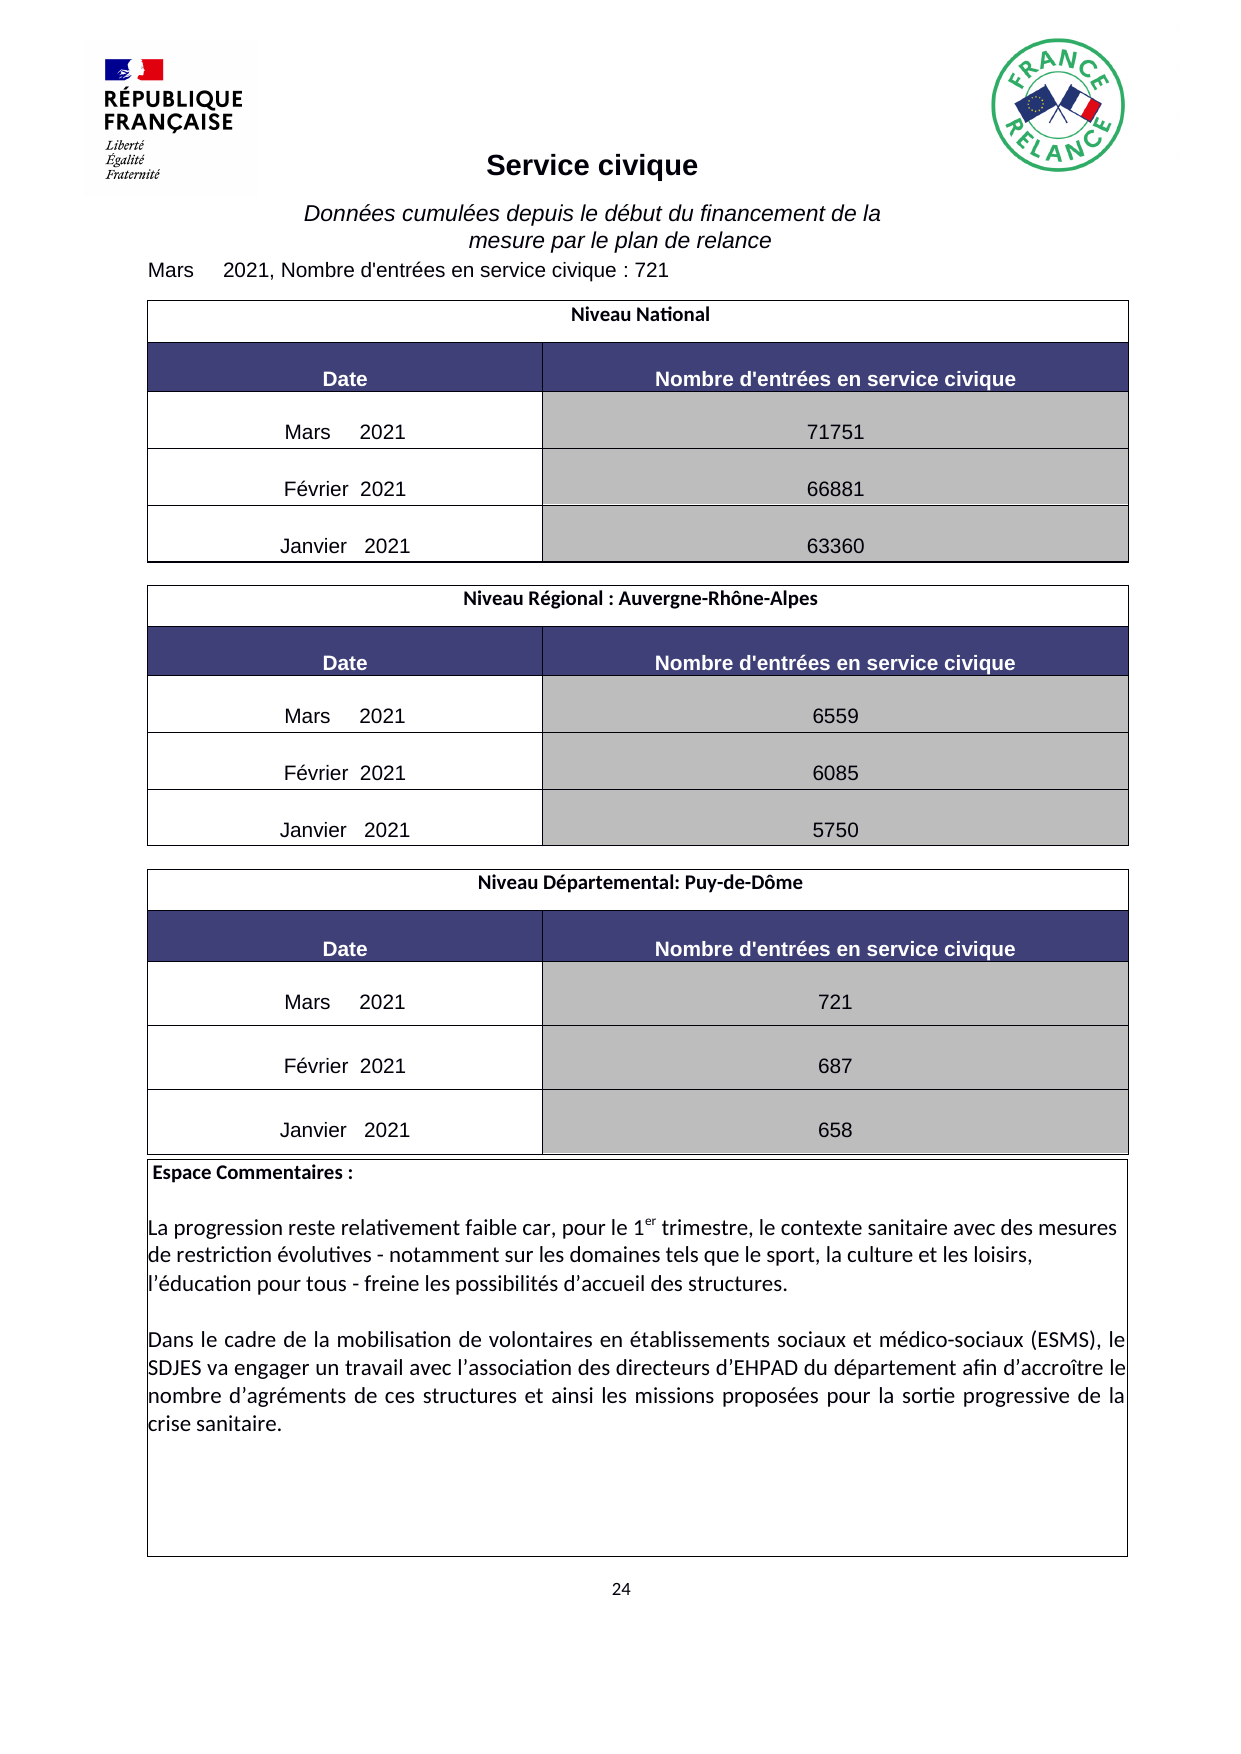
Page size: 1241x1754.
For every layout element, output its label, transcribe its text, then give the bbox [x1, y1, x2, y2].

text Mars 2021, Nombre d'entrées en service civique : 721 [148, 258, 1093, 282]
picture [84, 39, 263, 200]
table_cell Date [148, 911, 542, 961]
table_cell Mars 2021 [148, 676, 542, 732]
text Espace Commentaires : [148, 1160, 1127, 1184]
table_cell 66881 [543, 449, 1128, 504]
table_cell 6085 [543, 733, 1128, 789]
text Données cumulées depuis le début du financement de la mesure par le plan de relance [148, 200, 1093, 253]
text Dans le cadre de la mobilisation de volontaires en établissements sociaux et médico-sociaux (ESMS), le SDJES va engager un travail avec l’association des directeurs d’EHPAD du département afin d’accroître le nombre d’agréments de ces structures et ainsi les missions proposées pour la sortie progressive de la crise sanitaire. [148, 1325, 1127, 1437]
table_cell Date [148, 627, 542, 675]
text La progression reste relativement faible car, pour le 1er trimestre, le contexte sanitaire avec des mesures de restriction évolutives - notamment sur les domaines tels que le sport, la culture et les loisirs, l’éducation pour tous - freine les possibilités d’accueil des structures. [148, 1213, 1127, 1297]
table_cell 721 [543, 962, 1128, 1025]
table_cell Nombre d'entrées en service civique [543, 343, 1128, 391]
table_cell Janvier 2021 [148, 790, 542, 845]
table_cell 658 [543, 1090, 1128, 1153]
table_cell Nombre d'entrées en service civique [543, 911, 1128, 961]
table_cell 5750 [543, 790, 1128, 845]
table_cell Mars 2021 [148, 392, 542, 448]
table_cell Janvier 2021 [148, 1090, 542, 1153]
picture [926, 17, 1189, 185]
table_header Niveau National [148, 301, 1128, 342]
table_cell 687 [543, 1026, 1128, 1089]
table_cell Nombre d'entrées en service civique [543, 627, 1128, 675]
table_cell Janvier 2021 [148, 506, 542, 561]
table_cell 71751 [543, 392, 1128, 448]
table_cell Février 2021 [148, 733, 542, 789]
table_cell 6559 [543, 676, 1128, 732]
table_cell Février 2021 [148, 449, 542, 504]
table_header Niveau Régional : Auvergne-Rhône-Alpes [148, 586, 1128, 626]
table_cell Mars 2021 [148, 962, 542, 1025]
table_header Niveau Départemental: Puy-de-Dôme [148, 870, 1128, 910]
table_cell 63360 [543, 506, 1128, 561]
table_cell Date [148, 343, 542, 391]
text Service civique [263, 148, 926, 181]
text 24 [0, 1577, 1238, 1600]
table_cell Février 2021 [148, 1026, 542, 1089]
